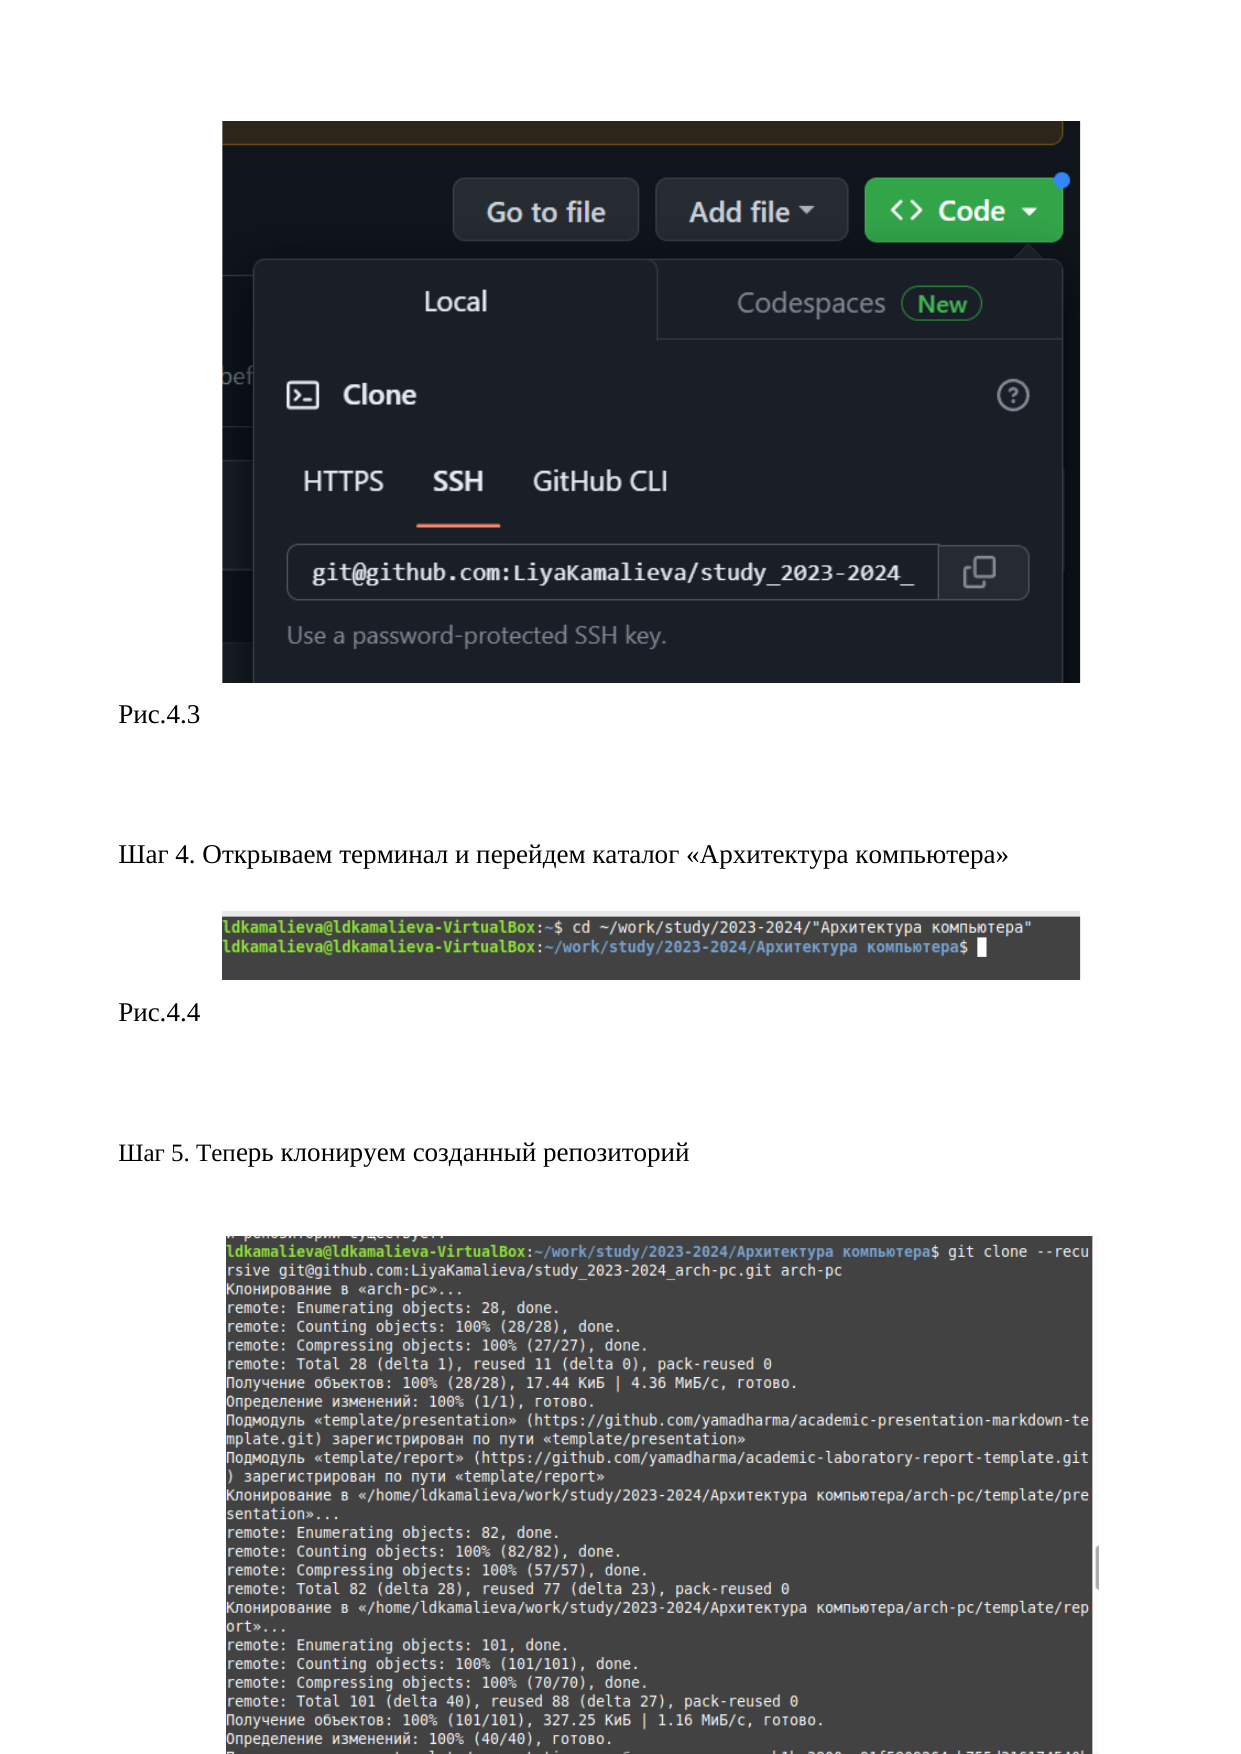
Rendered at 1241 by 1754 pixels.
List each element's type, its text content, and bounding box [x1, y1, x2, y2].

picture [226, 1236, 1099, 1754]
picture [222, 911, 1081, 980]
text Рис.4.3 [118, 118, 1122, 729]
text Рис.4.4 [118, 884, 1122, 1027]
text Шаг 5. Теперь клонируем созданный репозиторий [118, 1136, 1122, 1167]
text Шаг 4. Открываем терминал и перейдем каталог «Архитектура компьютера» [118, 838, 1122, 869]
picture [222, 121, 1081, 683]
